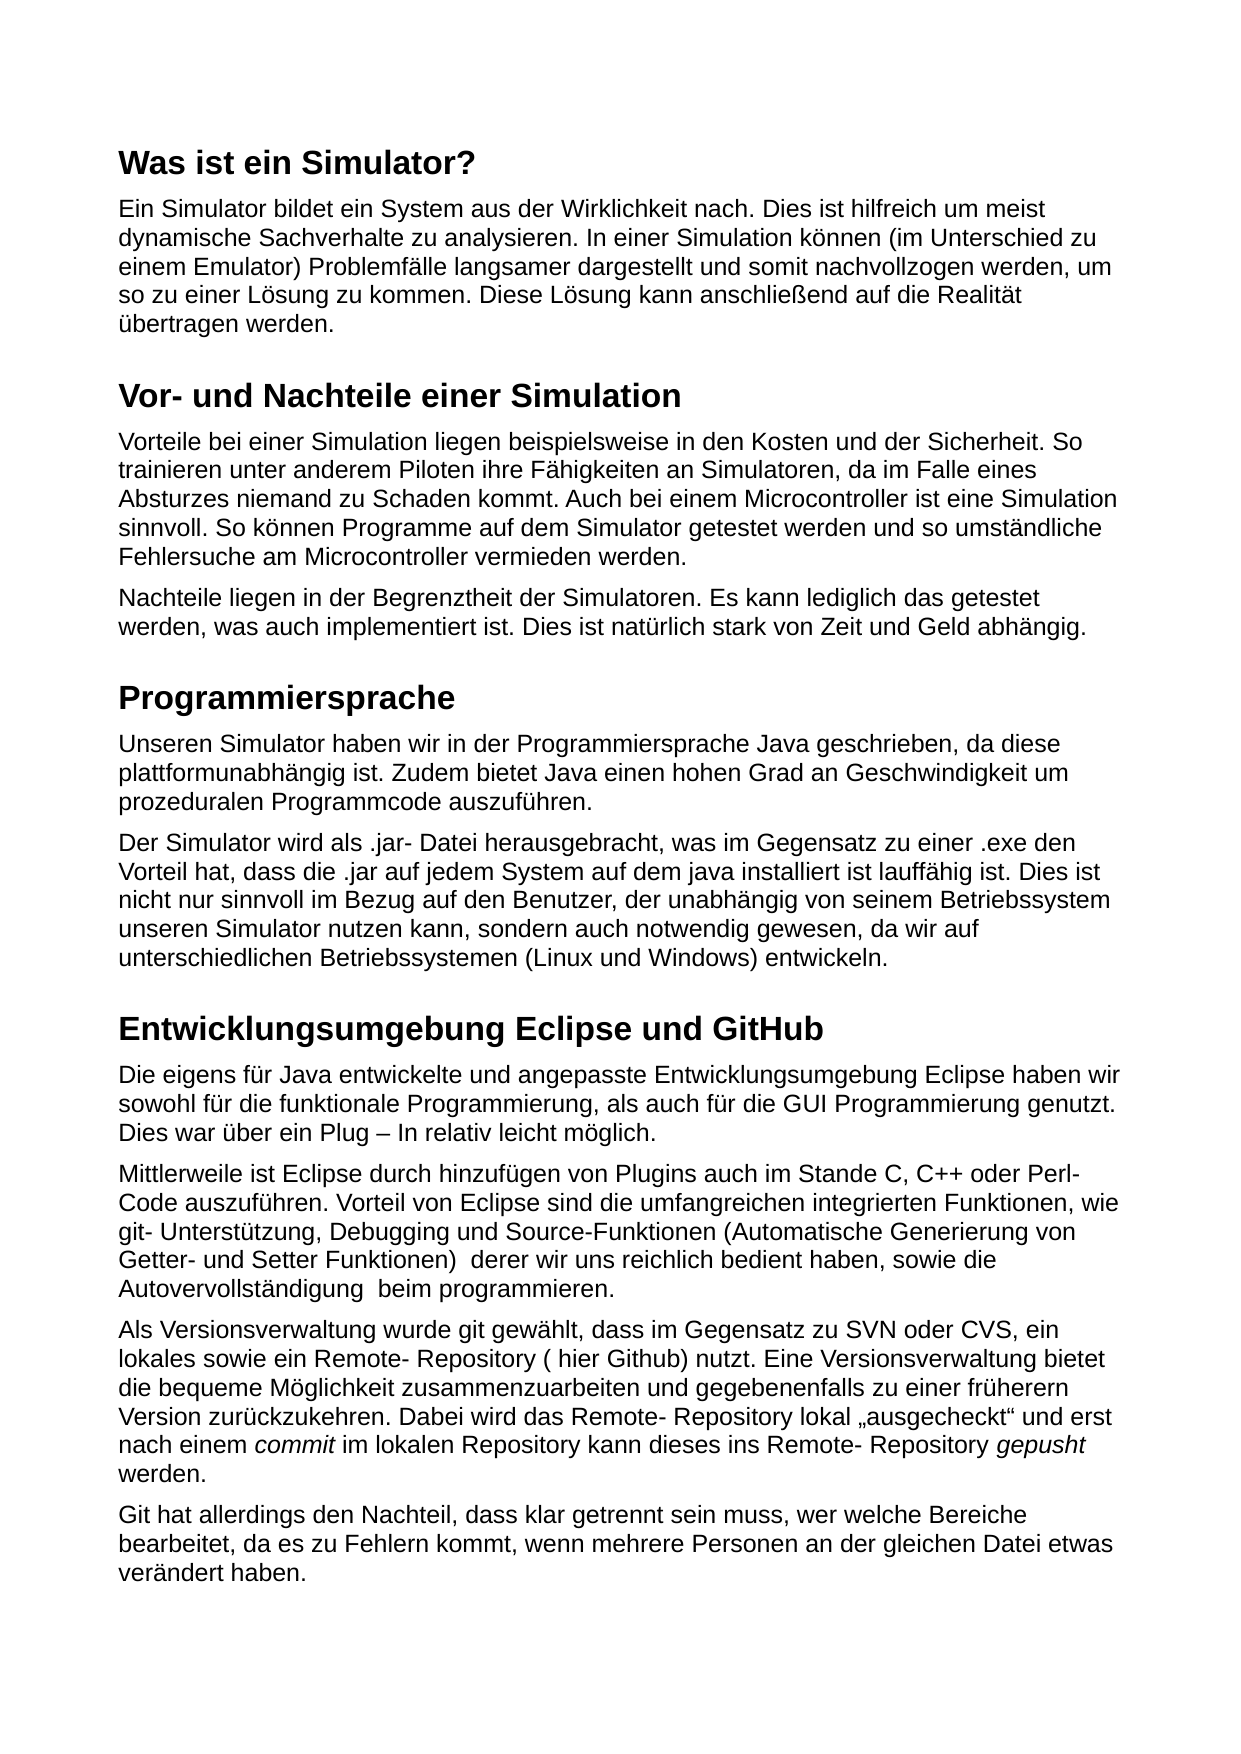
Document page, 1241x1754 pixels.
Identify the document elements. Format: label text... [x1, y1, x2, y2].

text Nachteile liegen in der Begrenztheit der Simulatoren. Es kann lediglich das getestet werden, was auch implementiert ist. Dies ist natürlich stark von Zeit und Geld abhängig. [118, 583, 1122, 640]
text Mittlerweile ist Eclipse durch hinzufügen von Plugins auch im Stande C, C++ oder Perl-Code auszuführen. Vorteil von Eclipse sind die umfangreichen integrierten Funktionen, wie git- Unterstützung, Debugging und Source-Funktionen (Automatische Generierung von Getter- und Setter Funktionen) derer wir uns reichlich bedient haben, sowie die Autovervollständigung beim programmieren. [118, 1159, 1122, 1303]
text Unseren Simulator haben wir in der Programmiersprache Java geschrieben, da diese plattformunabhängig ist. Zudem bietet Java einen hohen Grad an Geschwindigkeit um prozeduralen Programmcode auszuführen. [118, 729, 1122, 815]
subtitle Entwicklungsumgebung Eclipse und GitHub [118, 1009, 1122, 1048]
text Vorteile bei einer Simulation liegen beispielsweise in den Kosten und der Sicherheit. So trainieren unter anderem Piloten ihre Fähigkeiten an Simulatoren, da im Falle eines Absturzes niemand zu Schaden kommt. Auch bei einem Microcontroller ist eine Simulation sinnvoll. So können Programme auf dem Simulator getestet werden und so umständliche Fehlersuche am Microcontroller vermieden werden. [118, 427, 1122, 570]
text Die eigens für Java entwickelte und angepasste Entwicklungsumgebung Eclipse haben wir sowohl für die funktionale Programmierung, als auch für die GUI Programmierung genutzt. Dies war über ein Plug – In relativ leicht möglich. [118, 1060, 1122, 1146]
subtitle Was ist ein Simulator? [118, 143, 1122, 182]
subtitle Programmiersprache [118, 678, 1122, 717]
text Git hat allerdings den Nachteil, dass klar getrennt sein muss, wer welche Bereiche bearbeitet, da es zu Fehlern kommt, wenn mehrere Personen an der gleichen Datei etwas verändert haben. [118, 1500, 1122, 1586]
subtitle Vor- und Nachteile einer Simulation [118, 376, 1122, 414]
text Der Simulator wird als .jar- Datei herausgebracht, was im Gegensatz zu einer .exe den Vorteil hat, dass die .jar auf jedem System auf dem java installiert ist lauffähig ist. Dies ist nicht nur sinnvoll im Bezug auf den Benutzer, der unabhängig von seinem Betriebssystem unseren Simulator nutzen kann, sondern auch notwendig gewesen, da wir auf unterschiedlichen Betriebssystemen (Linux und Windows) entwickeln. [118, 828, 1122, 972]
text Als Versionsverwaltung wurde git gewählt, dass im Gegensatz zu SVN oder CVS, ein lokales sowie ein Remote- Repository ( hier Github) nutzt. Eine Versionsverwaltung bietet die bequeme Möglichkeit zusammenzuarbeiten und gegebenenfalls zu einer früherern Version zurückzukehren. Dabei wird das Remote- Repository lokal „ausgecheckt“ und erst nach einem commit im lokalen Repository kann dieses ins Remote- Repository gepusht werden. [118, 1315, 1122, 1488]
text Ein Simulator bildet ein System aus der Wirklichkeit nach. Dies ist hilfreich um meist dynamische Sachverhalte zu analysieren. In einer Simulation können (im Unterschied zu einem Emulator) Problemfälle langsamer dargestellt und somit nachvollzogen werden, um so zu einer Lösung zu kommen. Diese Lösung kann anschließend auf die Realität übertragen werden. [118, 194, 1122, 338]
